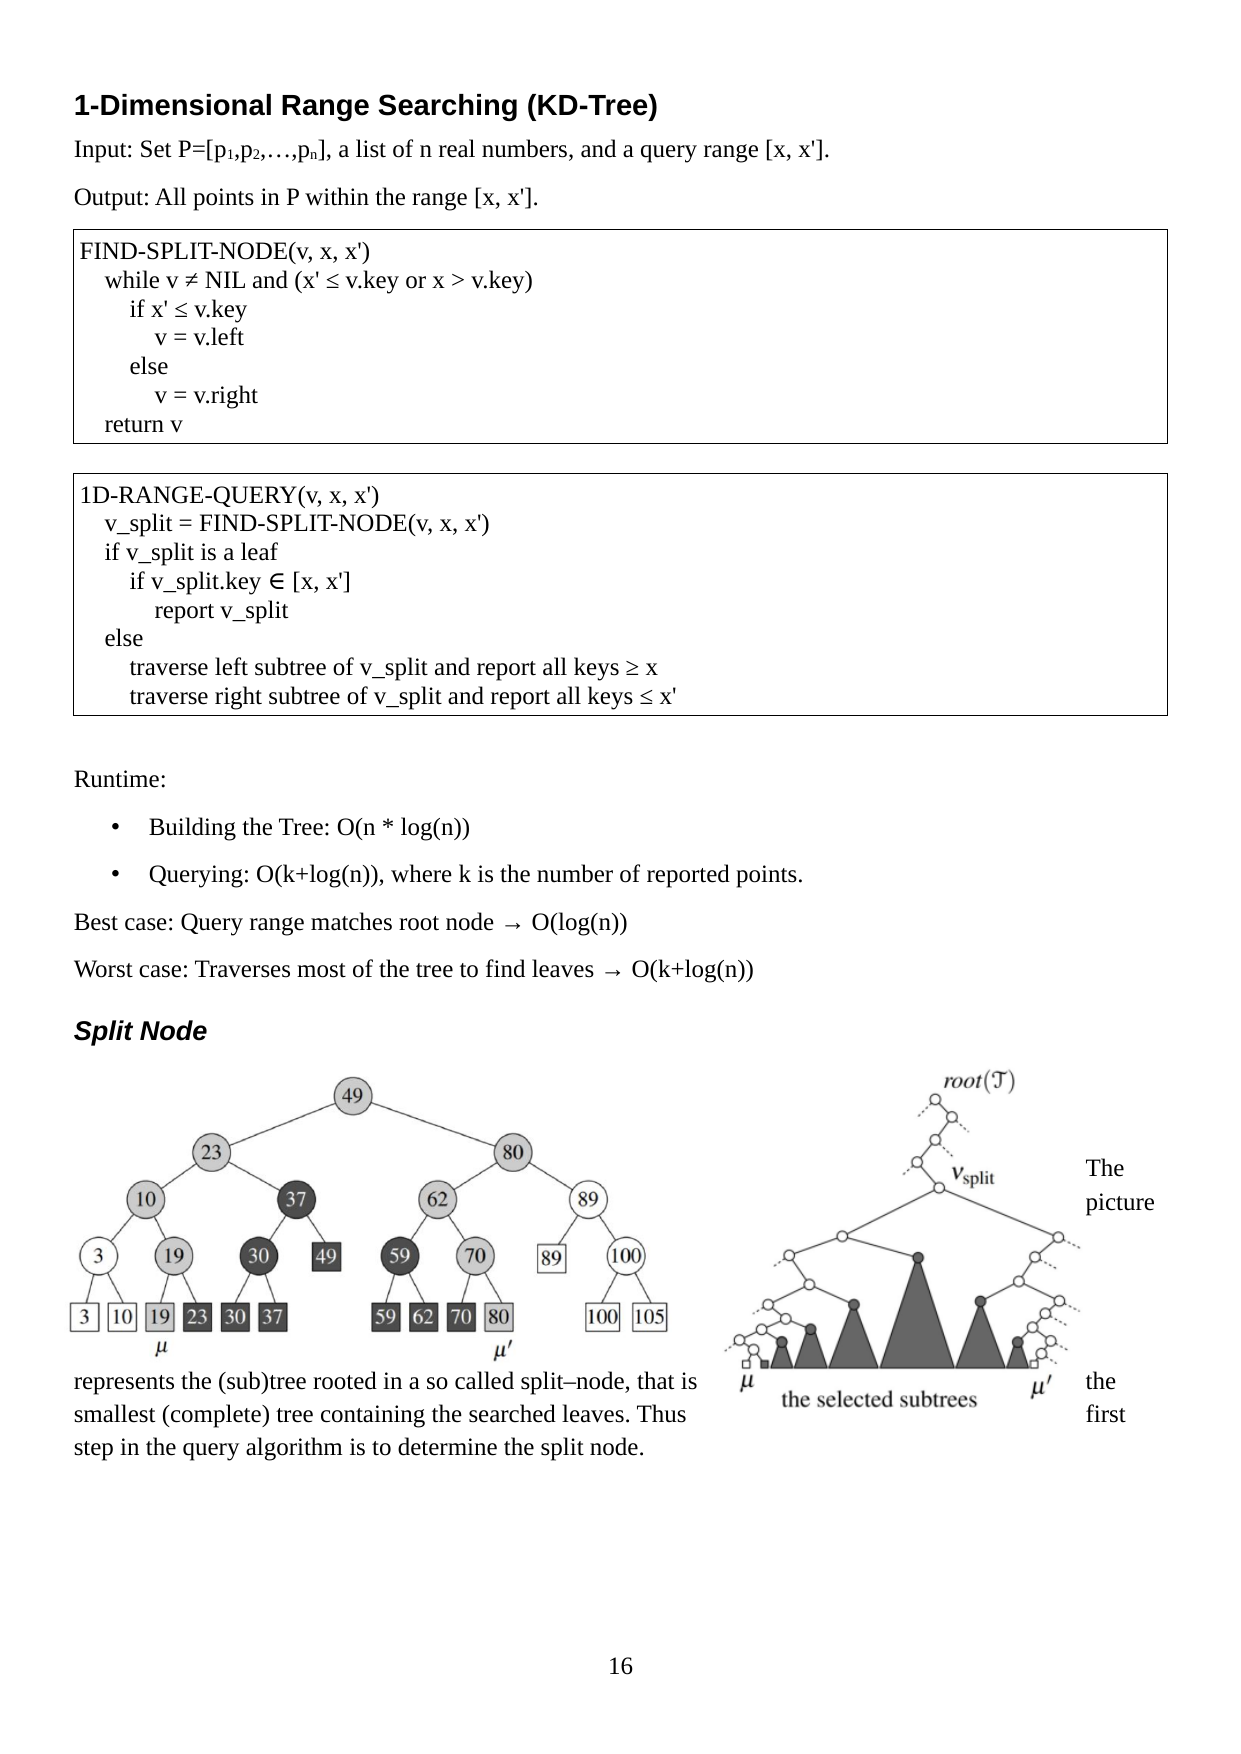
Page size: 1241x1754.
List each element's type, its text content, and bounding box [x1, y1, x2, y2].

text Output: All points in P within the range [x, x']. [73, 182, 1167, 211]
subtitle Split Node [73, 1014, 1167, 1046]
text Best case: Query range matches root node → O(log⁡(n)) [73, 907, 1167, 936]
list Building the Tree: O(n * log(⁡n)) [111, 812, 1167, 840]
text Runtime: [73, 764, 1167, 793]
text Worst case: Traverses most of the tree to find leaves → O(k+log(n))⁡ [73, 954, 1167, 983]
picture [712, 1059, 1086, 1416]
table_header 1D-RANGE-QUERY(v, x, x') v_split = FIND-SPLIT-NODE(v, x, x') if v_split is a leaf if v_split.key ∈ [x, x'] report v_split else traverse left subtree of v_split and report all keys ≥ x traverse right subtree of v_split and report all keys ≤ x' [74, 474, 1167, 715]
subtitle 1-Dimensional Range Searching (KD-Tree) [73, 88, 1167, 122]
list Querying: O(k+log⁡(n)), where k is the number of reported points. [111, 859, 1167, 888]
picture [62, 1070, 673, 1366]
text Input: Set P=[p1,p2,…,pn], a list of n real numbers, and a query range [x, x']. [73, 134, 1167, 163]
text The picture represents the (sub)tree rooted in a so called split–node, that is the smallest (complete) tree containing the searched leaves. Thus first step in the query algorithm is to determine the split node. [73, 1153, 1167, 1461]
table_header FIND-SPLIT-NODE(v, x, x') while v ≠ NIL and (x' ≤ v.key or x > v.key) if x' ≤ v.key v = v.left else v = v.right return v [74, 230, 1167, 443]
